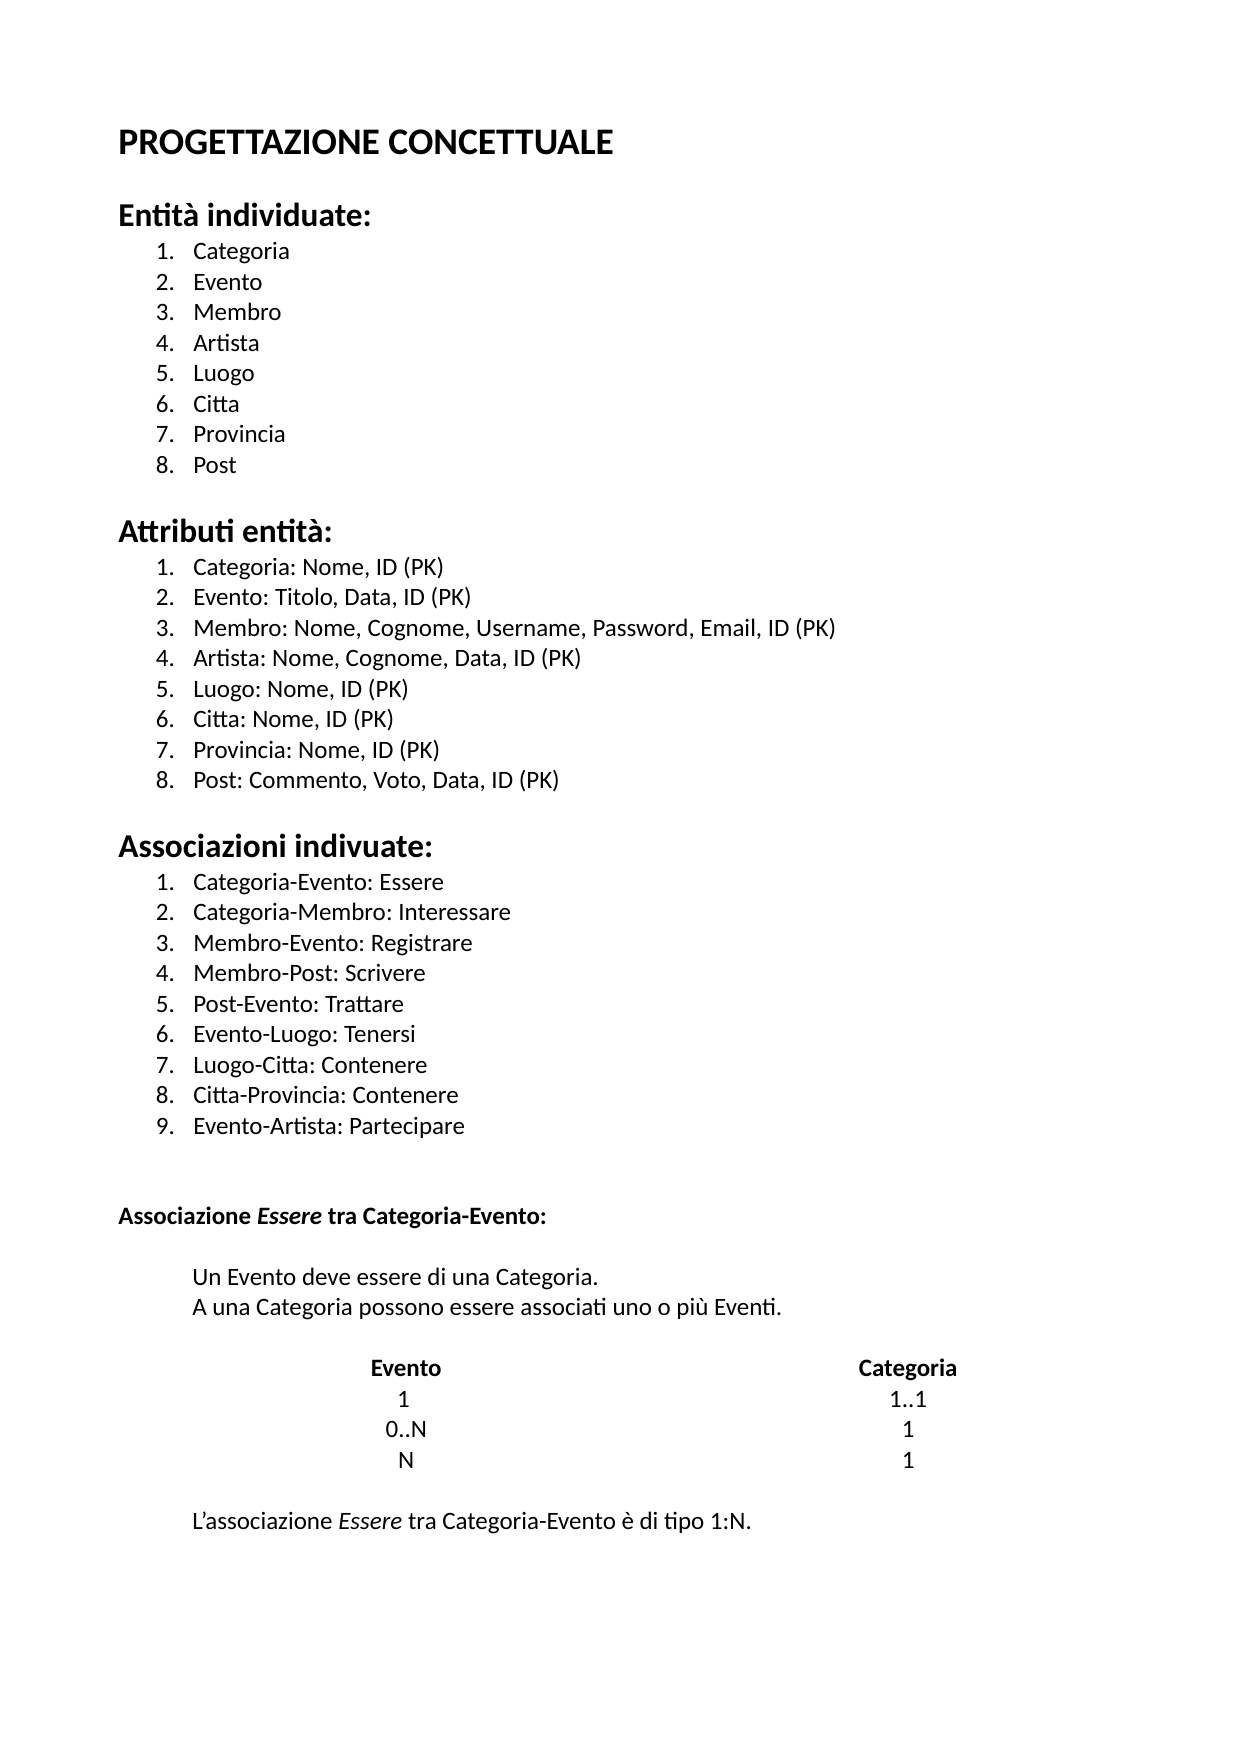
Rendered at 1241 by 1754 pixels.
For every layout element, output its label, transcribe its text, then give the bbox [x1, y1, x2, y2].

list Citta-Provincia: Contenere [156, 1080, 1122, 1110]
list Categoria [156, 235, 1122, 266]
text Associazioni indivuate: [118, 825, 1122, 866]
list Membro-Evento: Registrare [156, 927, 1122, 958]
table_cell 1..1 [620, 1383, 1122, 1414]
list Evento-Luogo: Tenersi [156, 1019, 1122, 1049]
table_header Evento [118, 1353, 620, 1383]
text Entità individuate: [118, 194, 1122, 235]
list Artista [156, 327, 1122, 357]
text Un Evento deve essere di una Categoria. [192, 1261, 1122, 1292]
list Membro [156, 296, 1122, 327]
list Membro: Nome, Cognome, Username, Password, Email, ID (PK) [156, 612, 1122, 642]
text Associazione Essere tra Categoria-Evento: [118, 1200, 1122, 1231]
list Citta [156, 388, 1122, 418]
table_cell 1 [118, 1383, 620, 1414]
list Luogo [156, 357, 1122, 388]
text A una Categoria possono essere associati uno o più Eventi. [192, 1292, 1122, 1322]
table_header Categoria [620, 1353, 1122, 1383]
list Citta: Nome, ID (PK) [156, 703, 1122, 734]
list Membro-Post: Scrivere [156, 958, 1122, 988]
text L’associazione Essere tra Categoria-Evento è di tipo 1:N. [192, 1505, 1122, 1536]
list Evento: Titolo, Data, ID (PK) [156, 581, 1122, 612]
list Luogo: Nome, ID (PK) [156, 673, 1122, 703]
list Luogo-Citta: Contenere [156, 1049, 1122, 1080]
list Provincia: Nome, ID (PK) [156, 734, 1122, 764]
list Categoria-Evento: Essere [156, 866, 1122, 897]
list Categoria: Nome, ID (PK) [156, 551, 1122, 581]
table_cell N [118, 1444, 620, 1475]
table_cell 0..N [118, 1414, 620, 1444]
text PROGETTAZIONE CONCETTUALE [118, 118, 1122, 164]
text Attributi entità: [118, 510, 1122, 551]
list Provincia [156, 418, 1122, 449]
list Evento-Artista: Partecipare [156, 1110, 1122, 1141]
list Artista: Nome, Cognome, Data, ID (PK) [156, 642, 1122, 673]
table_cell 1 [620, 1444, 1122, 1475]
list Post-Evento: Trattare [156, 988, 1122, 1019]
list Categoria-Membro: Interessare [156, 897, 1122, 927]
list Evento [156, 266, 1122, 296]
table_cell 1 [620, 1414, 1122, 1444]
list Post [156, 449, 1122, 479]
list Post: Commento, Voto, Data, ID (PK) [156, 764, 1122, 795]
